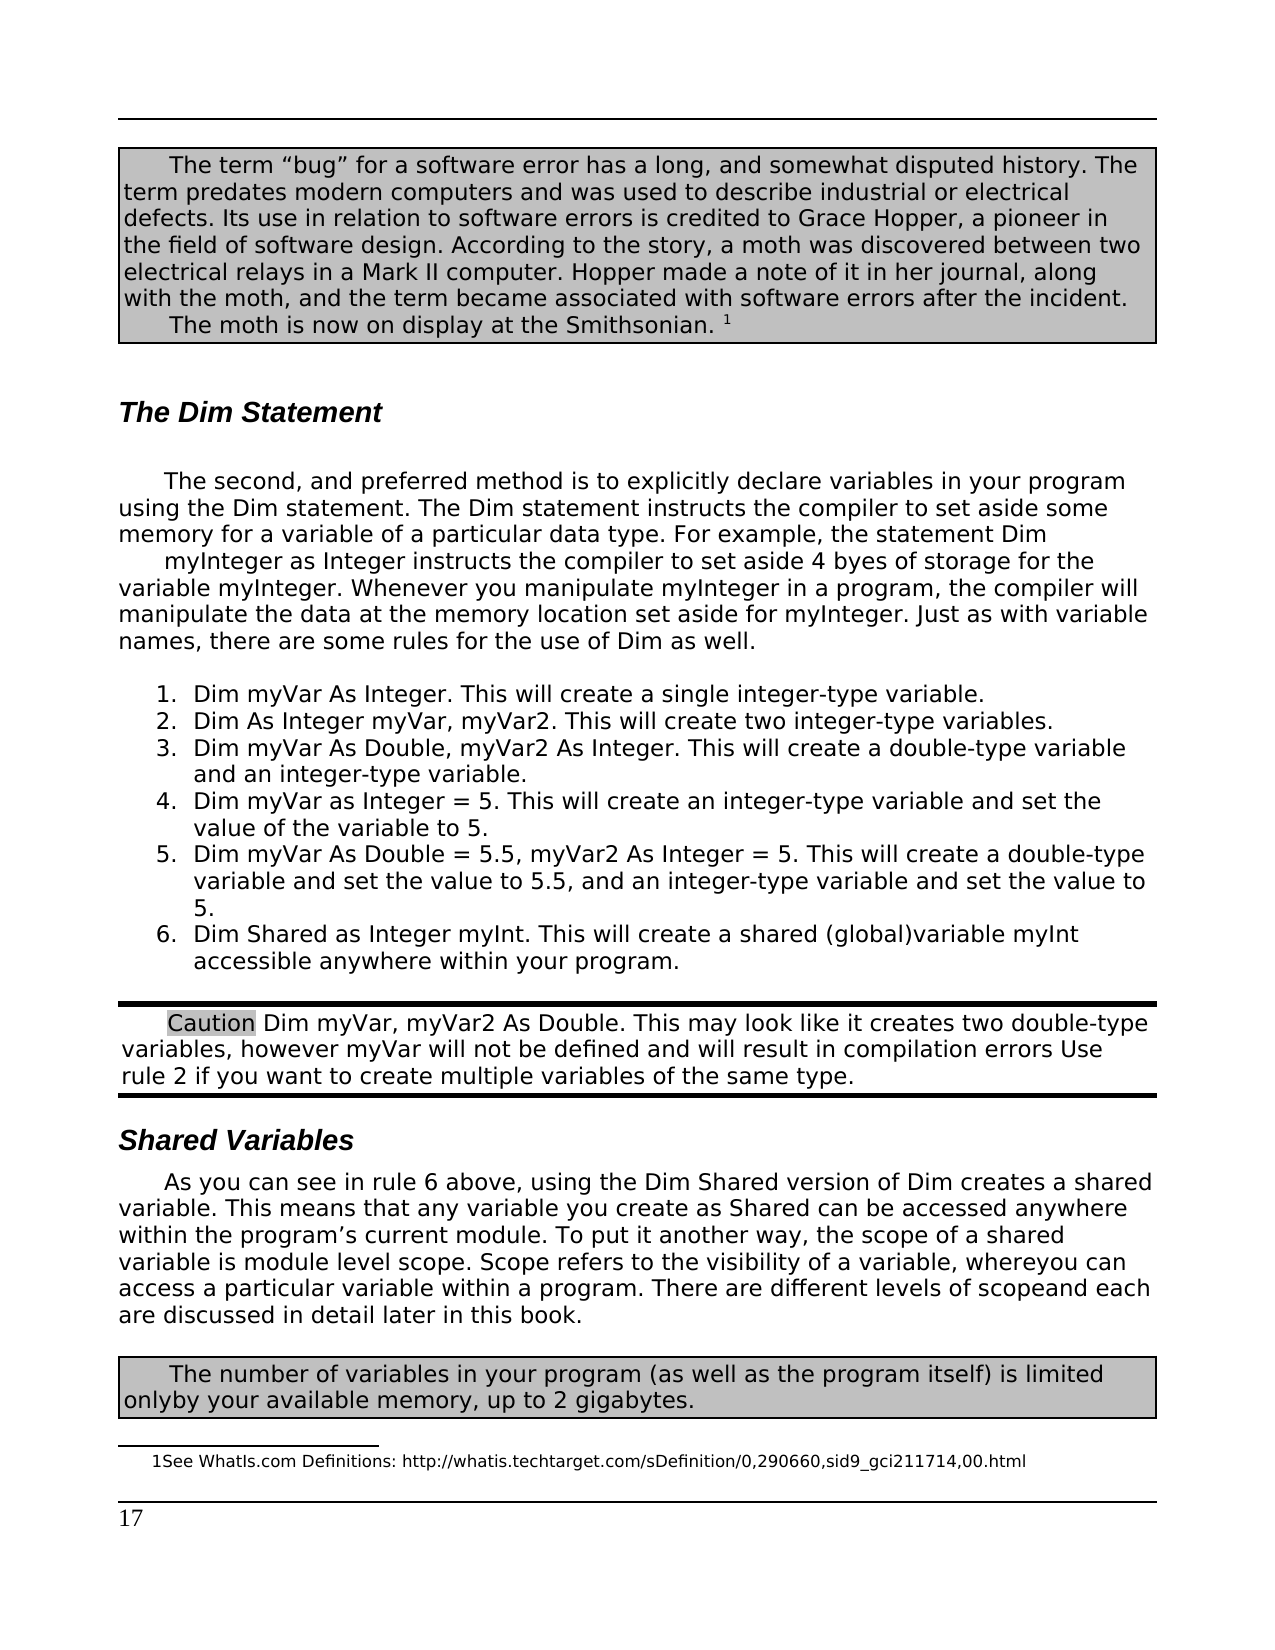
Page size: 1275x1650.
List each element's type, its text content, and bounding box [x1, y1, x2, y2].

text See WhatIs.com Definitions: http://whatis.techtarget.com/sDefinition/0,290660,sid9_gci211714,00.html [118, 1452, 1157, 1471]
list Dim myVar As Integer. This will create a single integer-type variable. [156, 681, 1157, 708]
text Caution Dim myVar, myVar2 As Double. This may look like it creates two double-type variables, however myVar will not be defined and will result in compilation errors Use rule 2 if you want to create multiple variables of the same type. [118, 1007, 1157, 1093]
text The term “bug” for a software error has a long, and somewhat disputed history. The term predates modern computers and was used to describe industrial or electrical defects. Its use in relation to software errors is credited to Grace Hopper, a pioneer in the field of software design. According to the story, a moth was discovered between two electrical relays in a Mark II computer. Hopper made a note of it in her journal, along with the moth, and the term became associated with software errors after the incident. [120, 149, 1155, 307]
list Dim As Integer myVar, myVar2. This will create two integer-type variables. [156, 708, 1157, 735]
text myInteger as Integer instructs the compiler to set aside 4 byes of storage for the variable myInteger. Whenever you manipulate myInteger in a program, the compiler will manipulate the data at the memory location set aside for myInteger. Just as with variable names, there are some rules for the use of Dim as well. [118, 548, 1157, 655]
text The moth is now on display at the Smithsonian. [120, 307, 1155, 342]
text The second, and preferred method is to explicitly declare variables in your program using the Dim statement. The Dim statement instructs the compiler to set aside some memory for a variable of a particular data type. For example, the statement Dim [118, 468, 1157, 548]
list Dim myVar As Double = 5.5, myVar2 As Integer = 5. This will create a double-type variable and set the value to 5.5, and an integer-type variable and set the value to 5. [156, 841, 1157, 921]
list Dim Shared as Integer myInt. This will create a shared (global)variable myInt accessible anywhere within your program. [156, 921, 1157, 975]
list Dim myVar as Integer = 5. This will create an integer-type variable and set the value of the variable to 5. [156, 788, 1157, 841]
text The number of variables in your program (as well as the program itself) is limited onlyby your available memory, up to 2 gigabytes. [120, 1358, 1155, 1417]
subtitle Shared Variables [118, 1123, 1157, 1156]
text As you can see in rule 6 above, using the Dim Shared version of Dim creates a shared variable. This means that any variable you create as Shared can be accessed anywhere within the program’s current module. To put it another way, the scope of a shared variable is module level scope. Scope refers to the visibility of a variable, whereyou can access a particular variable within a program. There are different levels of scopeand each are discussed in detail later in this book. [118, 1169, 1157, 1329]
list Dim myVar As Double, myVar2 As Integer. This will create a double-type variable and an integer-type variable. [156, 735, 1157, 788]
subtitle The Dim Statement [118, 395, 1157, 429]
